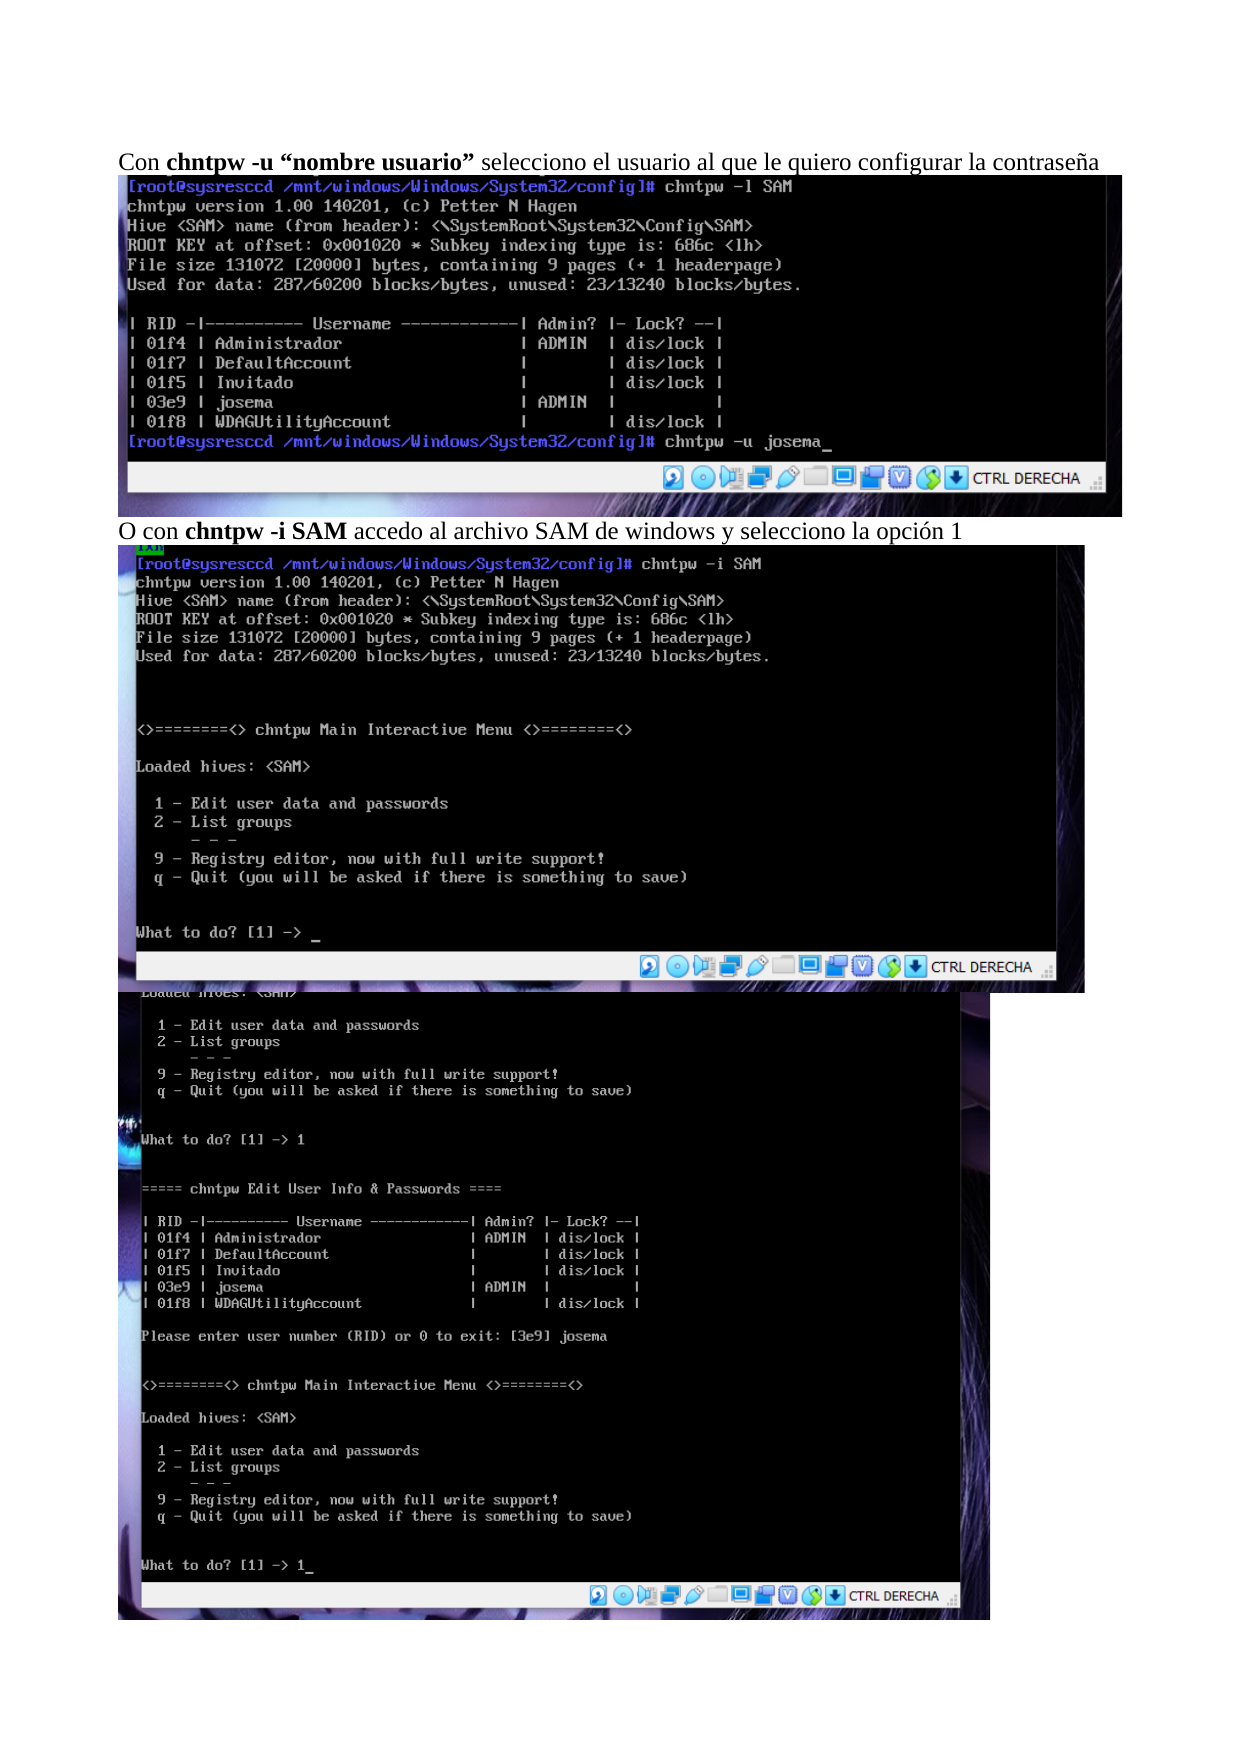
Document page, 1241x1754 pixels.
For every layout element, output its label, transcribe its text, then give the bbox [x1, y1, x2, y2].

text O con chntpw -i SAM accedo al archivo SAM de windows y selecciono la opción 1 [118, 517, 1122, 545]
picture [118, 175, 1123, 517]
text Con chntpw -u “nombre usuario” selecciono el usuario al que le quiero configurar la contraseña [118, 147, 1122, 175]
picture [118, 545, 1085, 1620]
